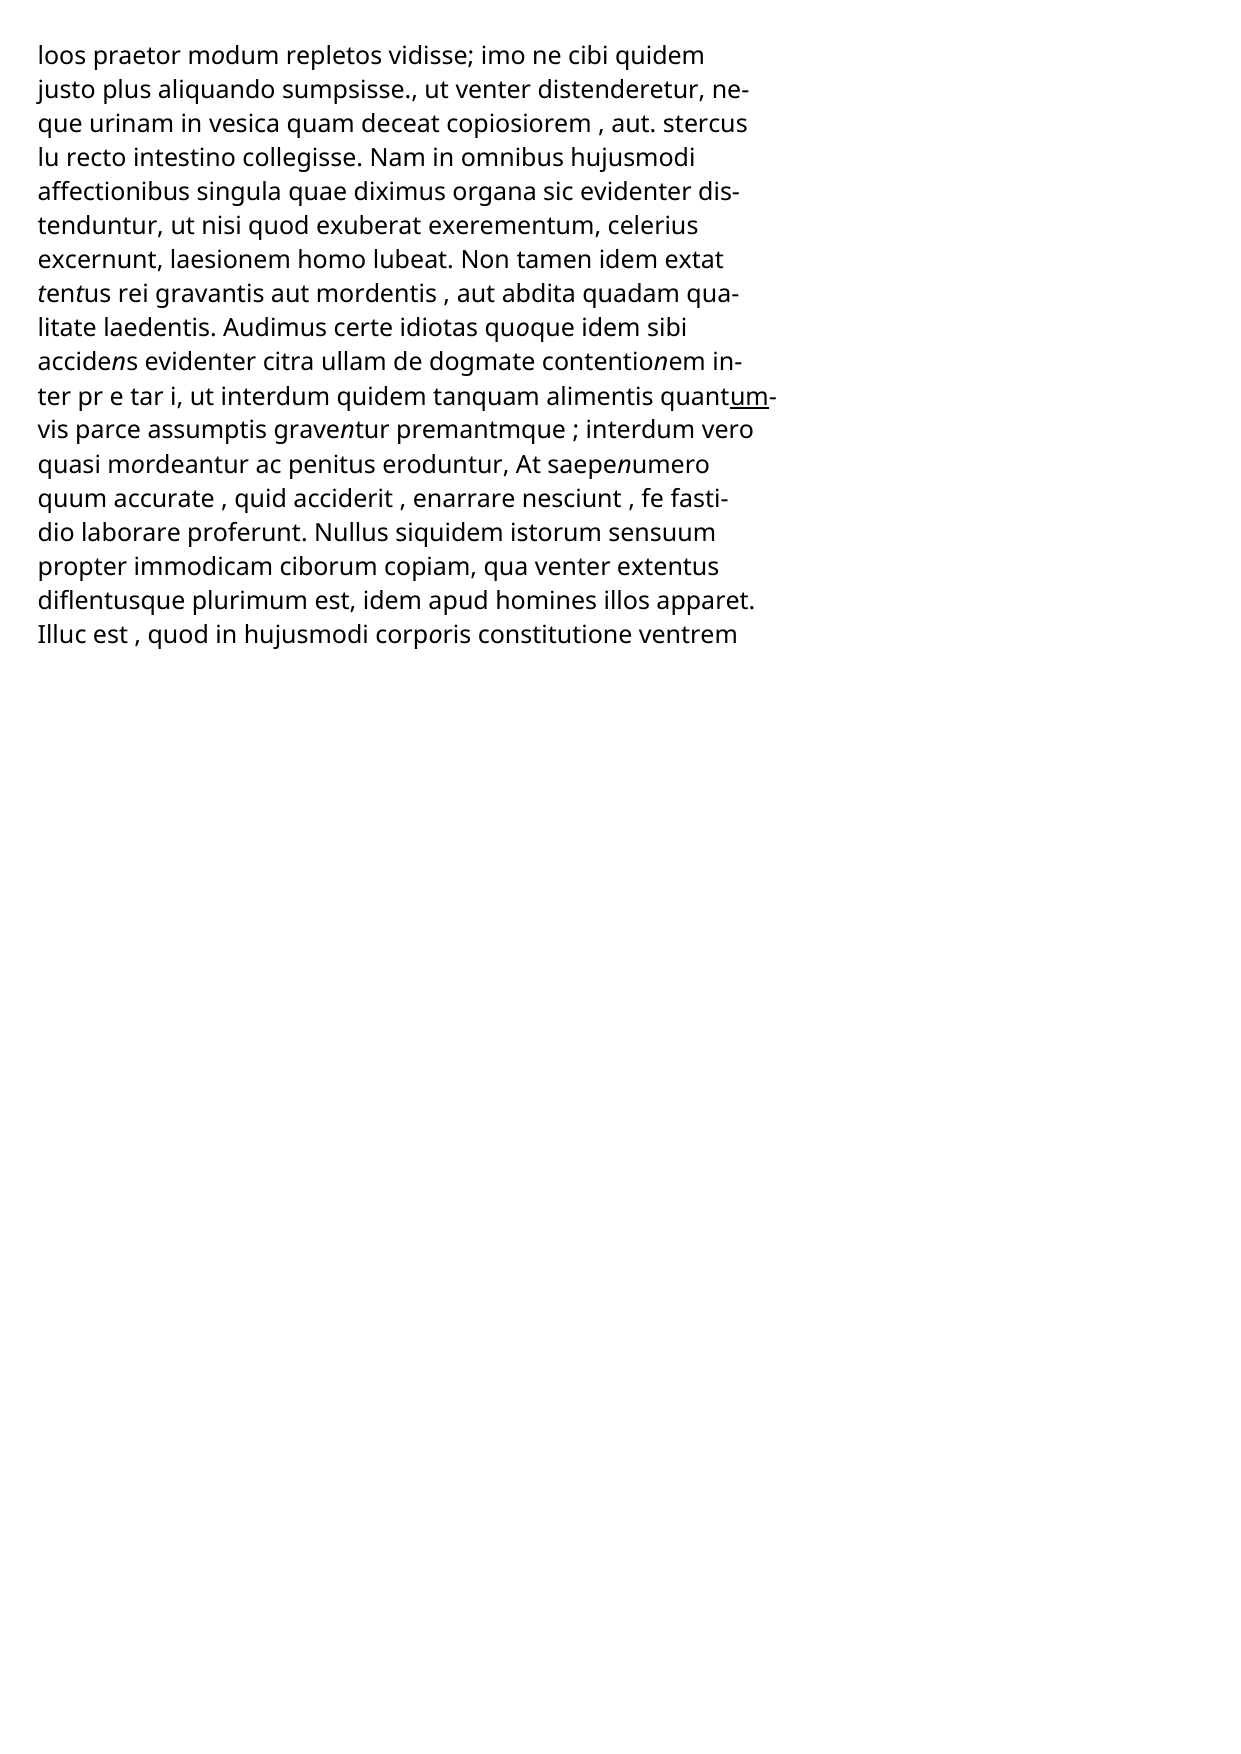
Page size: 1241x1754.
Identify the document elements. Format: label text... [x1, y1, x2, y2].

text loos praetor modum repletos vidisse; imo ne cibi quidem justo plus aliquando sumpsisse., ut venter distenderetur, ne- que urinam in vesica quam deceat copiosiorem , aut. stercus lu recto intestino collegisse. Nam in omnibus hujusmodi affectionibus singula quae diximus organa sic evidenter dis- tenduntur, ut nisi quod exuberat exerementum, celerius excernunt, laesionem homo lubeat. Non tamen idem extat tentus rei gravantis aut mordentis , aut abdita quadam qua- litate laedentis. Audimus certe idiotas quoque idem sibi accidens evidenter citra ullam de dogmate contentionem in- ter pr e tar i, ut interdum quidem tanquam alimentis quantum- vis parce assumptis graventur premantmque ; interdum vero quasi mordeantur ac penitus eroduntur, At saepenumero quum accurate , quid acciderit , enarrare nesciunt , fe fasti- dio laborare proferunt. Nullus siquidem istorum sensuum propter immodicam ciborum copiam, qua venter extentus diflentusque plurimum est, idem apud homines illos apparet. Illuc est , quod in hujusmodi corporis constitutione ventrem [37, 37, 1203, 651]
